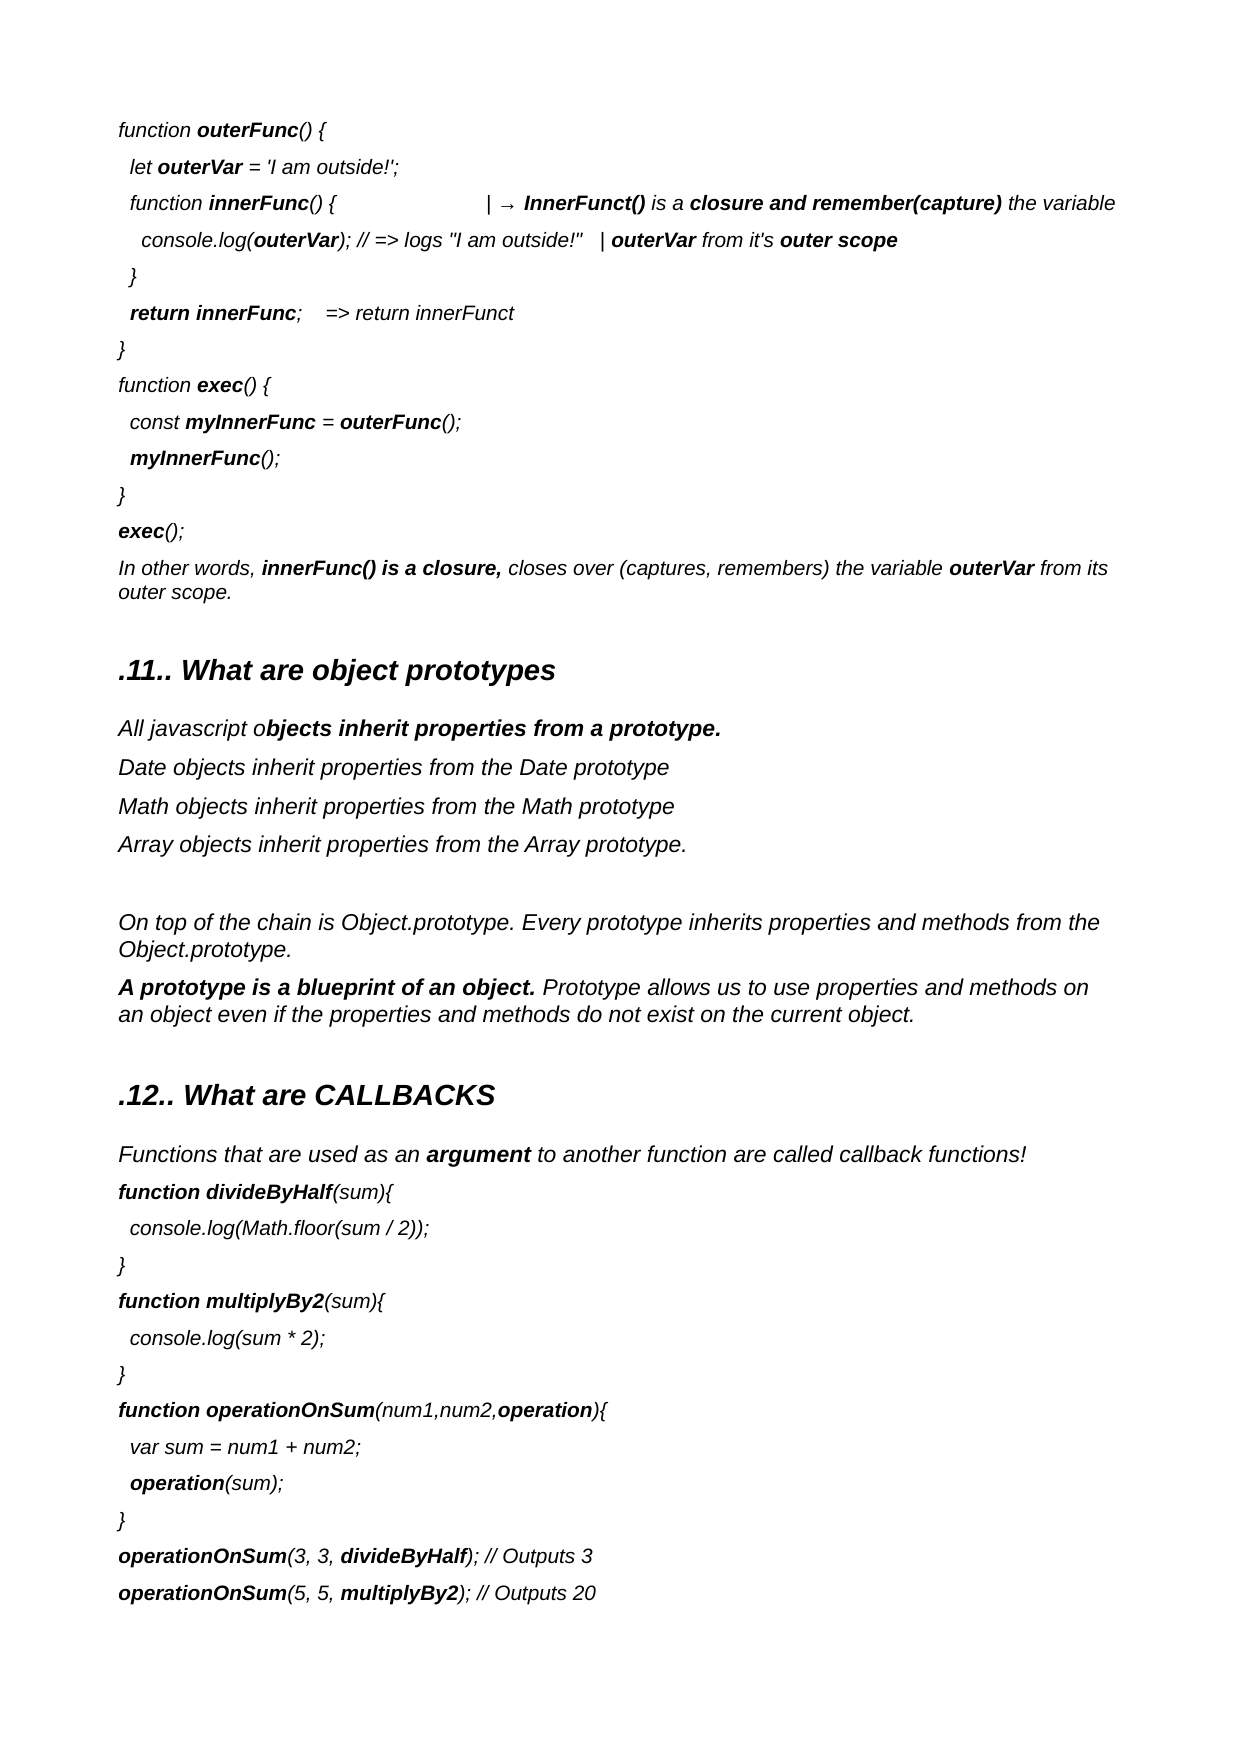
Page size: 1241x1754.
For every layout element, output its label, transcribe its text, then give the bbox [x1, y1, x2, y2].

text Functions that are used as an argument to another function are called callback functions! [118, 1141, 1122, 1167]
text On top of the chain is Object.prototype. Every prototype inherits properties and methods from the Object.prototype. [118, 909, 1122, 962]
text } [118, 337, 1122, 361]
text console.log(outerVar); // => logs "I am outside!" | outerVar from it's outer scope [118, 227, 1122, 251]
text } [118, 483, 1122, 507]
text } [118, 1252, 1122, 1276]
text Math objects inherit properties from the Math prototype [118, 793, 1122, 819]
text .11.. What are object prototypes [118, 653, 1122, 686]
text All javascript objects inherit properties from a prototype. [118, 715, 1122, 741]
text Date objects inherit properties from the Date prototype [118, 754, 1122, 780]
text return innerFunc; => return innerFunct [118, 300, 1122, 324]
text function operationOnSum(num1,num2,operation){ [118, 1398, 1122, 1422]
text .12.. What are CALLBACKS [118, 1078, 1122, 1112]
text console.log(Math.floor(sum / 2)); [118, 1216, 1122, 1240]
text function outerFunc() { [118, 118, 1122, 142]
text operation(sum); [118, 1471, 1122, 1495]
text const myInnerFunc = outerFunc(); [118, 410, 1122, 434]
text console.log(sum * 2); [118, 1325, 1122, 1349]
text } [118, 1362, 1122, 1386]
text let outerVar = 'I am outside!'; [118, 154, 1122, 178]
text } [118, 1508, 1122, 1532]
text function divideByHalf(sum){ [118, 1179, 1122, 1203]
text function exec() { [118, 373, 1122, 397]
text operationOnSum(3, 3, divideByHalf); // Outputs 3 [118, 1544, 1122, 1568]
text myInnerFunc(); [118, 446, 1122, 470]
text } [118, 264, 1122, 288]
text operationOnSum(5, 5, multiplyBy2); // Outputs 20 [118, 1581, 1122, 1604]
text exec(); [118, 519, 1122, 543]
text function innerFunc() { | → InnerFunct() is a closure and remember(capture) the variable [118, 191, 1122, 215]
text Array objects inherit properties from the Array prototype. [118, 831, 1122, 858]
text var sum = num1 + num2; [118, 1435, 1122, 1459]
text A prototype is a blueprint of an object. Prototype allows us to use properties and methods on an object even if the properties and methods do not exist on the current object. [118, 974, 1122, 1027]
text function multiplyBy2(sum){ [118, 1289, 1122, 1313]
text In other words, innerFunc() is a closure, closes over (captures, remembers) the variable outerVar from its outer scope. [118, 556, 1122, 603]
